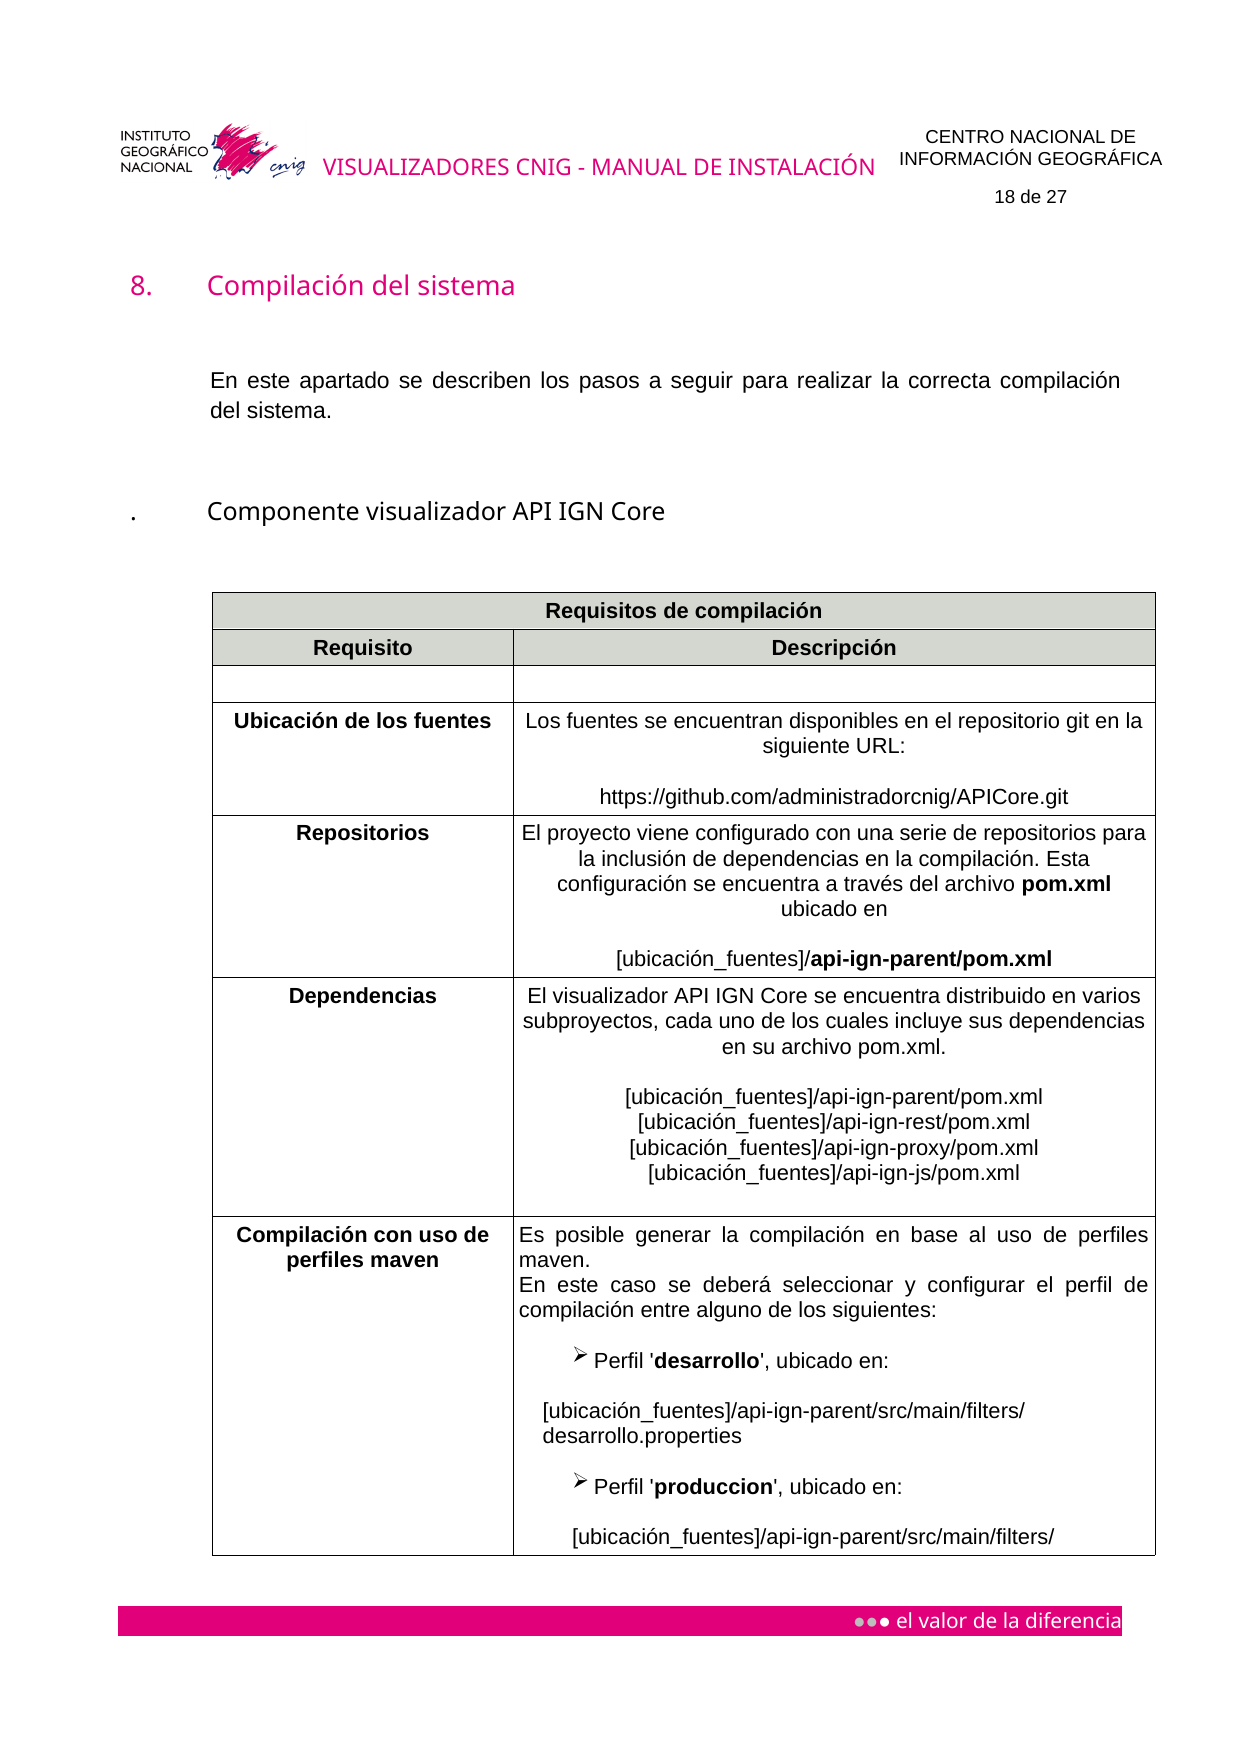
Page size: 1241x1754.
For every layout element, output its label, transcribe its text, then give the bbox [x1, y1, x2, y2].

table_cell Requisito [213, 630, 513, 665]
table_cell El proyecto viene configurado con una serie de repositorios para la inclusión de dependencias en la compilación. Esta configuración se encuentra a través del archivo pom.xml ubicado en [ubicación_fuentes]/api-ign-parent/pom.xml [514, 816, 1155, 977]
picture [118, 118, 307, 183]
table_cell Repositorios [213, 816, 513, 977]
subtitle Componente visualizador API IGN Core [130, 493, 1122, 527]
table_cell Dependencias [213, 978, 513, 1216]
text En este apartado se describen los pasos a seguir para realizar la correcta compilación del sistema. [210, 367, 1122, 424]
table_cell [213, 666, 513, 702]
table_cell [514, 666, 1155, 702]
table_cell Es posible generar la compilación en base al uso de perfiles maven. En este caso se deberá seleccionar y configurar el perfil de compilación entre alguno de los siguientes: Perfil 'desarrollo', ubicado en: [ubicación_fuentes]/api-ign-parent/src/main/filters/desarrollo.properties Perfil 'produccion', ubicado en: [ubicación_fuentes]/api-ign-parent/src/main/filters/ [514, 1217, 1155, 1555]
table_cell El visualizador API IGN Core se encuentra distribuido en varios subproyectos, cada uno de los cuales incluye sus dependencias en su archivo pom.xml. [ubicación_fuentes]/api-ign-parent/pom.xml [ubicación_fuentes]/api-ign-rest/pom.xml [ubicación_fuentes]/api-ign-proxy/pom.xml [ubicación_fuentes]/api-ign-js/pom.xml [514, 978, 1155, 1216]
table_cell Descripción [514, 630, 1155, 665]
table_cell Ubicación de los fuentes [213, 703, 513, 814]
table_cell Los fuentes se encuentran disponibles en el repositorio git en la siguiente URL: https://github.com/administradorcnig/APICore.git [514, 703, 1155, 814]
table_header Requisitos de compilación [213, 593, 1155, 628]
subtitle Compilación del sistema [130, 266, 1122, 303]
table_cell Compilación con uso de perfiles maven [213, 1217, 513, 1555]
